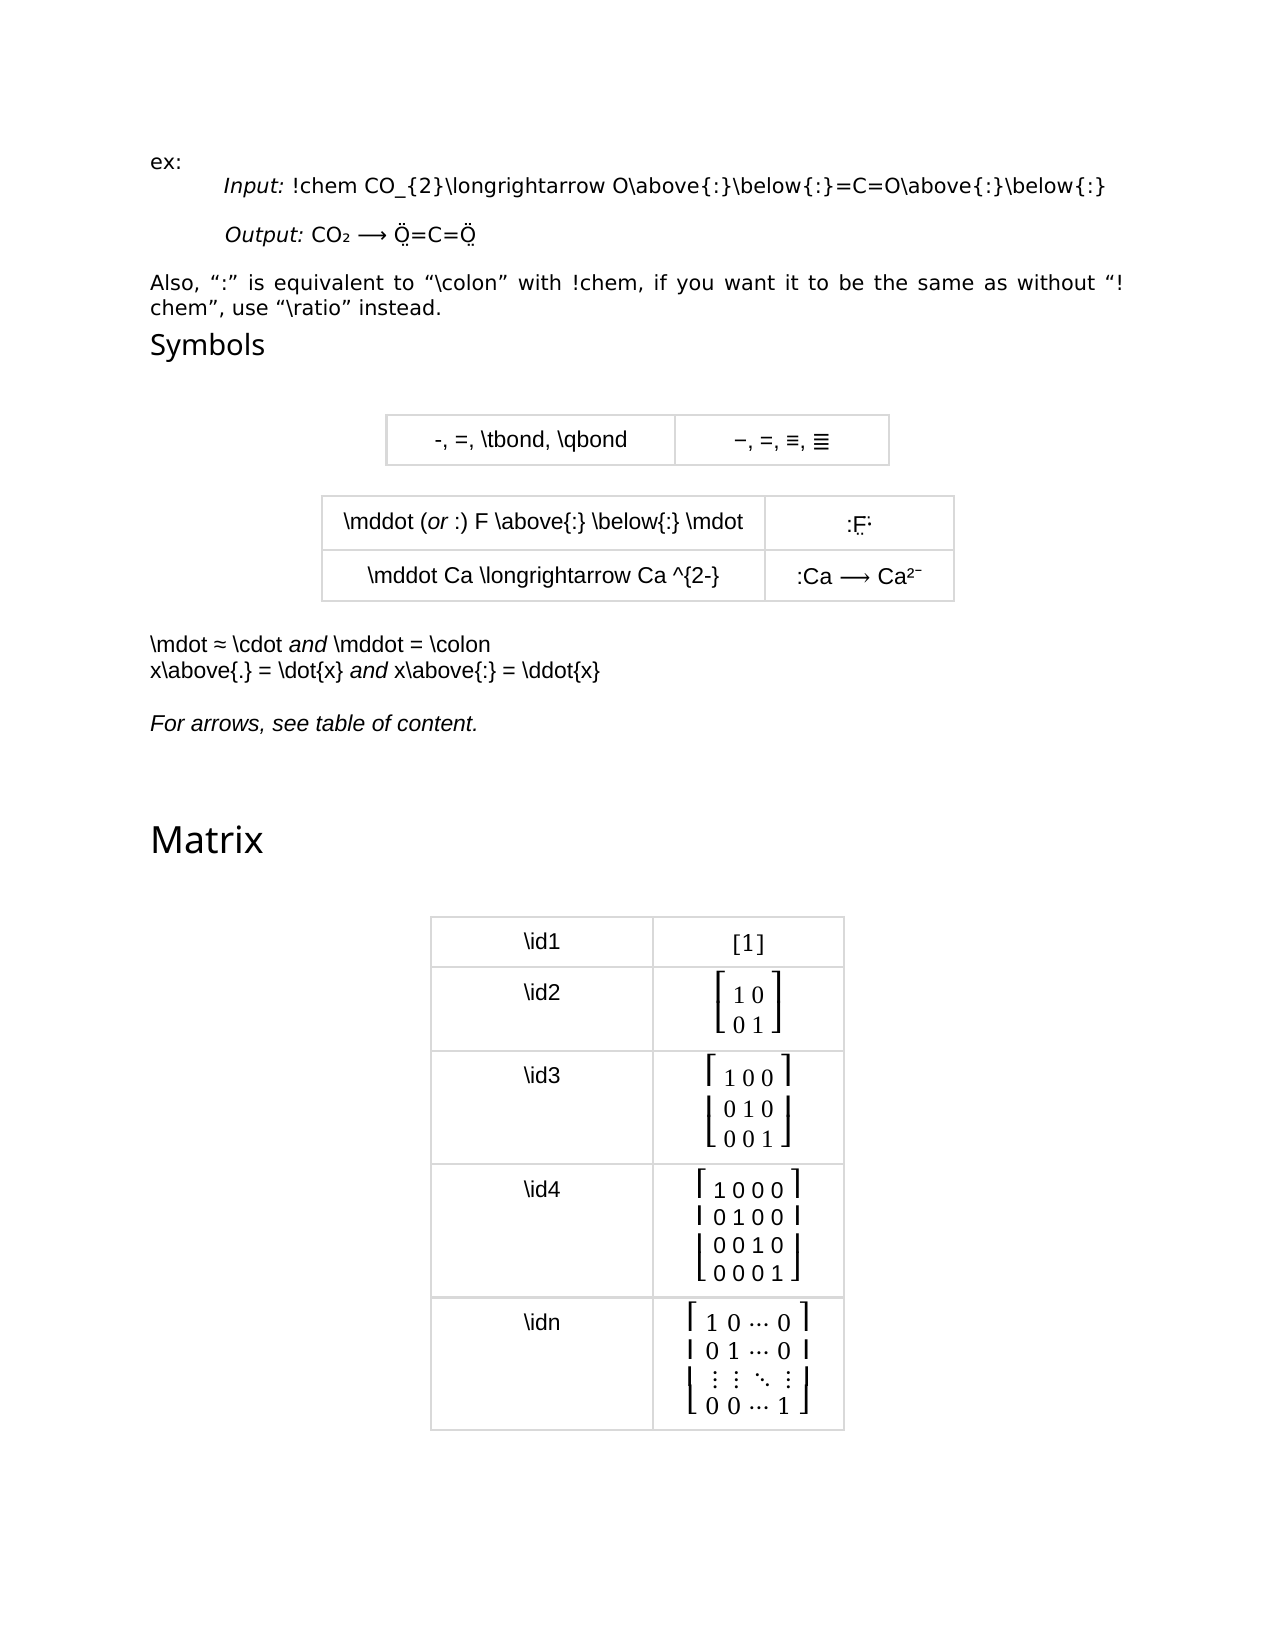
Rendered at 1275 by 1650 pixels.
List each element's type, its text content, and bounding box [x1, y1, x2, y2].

subtitle Symbols [150, 324, 1125, 364]
table_header \id1 [432, 918, 652, 966]
table_header :F̤̈⸱ [766, 497, 953, 549]
text Output: CO₂ ⟶ Ö̤=C=Ö̤ [150, 223, 1125, 247]
table_cell \idn [432, 1299, 652, 1429]
text For arrows, see table of content. [150, 710, 1125, 736]
table_cell \id4 [432, 1165, 652, 1296]
text x\above{.} = \dot{x} and x\above{:} = \ddot{x} [150, 657, 1125, 683]
subtitle Matrix [150, 814, 1125, 865]
text ex: [150, 150, 1125, 174]
table_cell ⎡ 1 0 0 0 ⎤ ⎢ 0 1 0 0 ⎥ ⎢ 0 0 1 0 ⎥ ⎣ 0 0 0 1 ⎦ [654, 1165, 843, 1296]
text \mdot ≈ \cdot and \mddot = \colon [150, 631, 1125, 657]
table_cell \mddot Ca \longrightarrow Ca ^{2-} [323, 551, 764, 600]
table_cell \id3 [432, 1052, 652, 1163]
table_header -, =, \tbond, \qbond [388, 416, 674, 464]
table_cell :Ca ⟶ Ca²⁻ [766, 551, 953, 600]
table_header −, =, ≡, ≣ [676, 416, 888, 464]
table_cell ⎡ 1 0 ⎤ ⎣ 0 1 ⎦ [654, 968, 843, 1049]
text Also, “:” is equivalent to “\colon” with !chem, if you want it to be the same as without “!chem”, use “\ratio” instead. [150, 271, 1125, 320]
table_cell \id2 [432, 968, 652, 1049]
table_header [1] [654, 918, 843, 966]
table_cell ⎡ 1 0 ⋯ 0 ⎤ ⎢ 0 1 ⋯ 0 ⎥ ⎢ ⋮ ⋮ ⋱ ⋮ ⎥ ⎣ 0 0 ⋯ 1 ⎦ [654, 1299, 843, 1429]
table_cell ⎡ 1 0 0 ⎤ ⎢ 0 1 0 ⎥ ⎣ 0 0 1 ⎦ [654, 1052, 843, 1163]
text Input: !chem CO_{2}\longrightarrow O\above{:}\below{:}=C=O\above{:}\below{:} [150, 174, 1125, 223]
table_header \mddot (or :) F \above{:} \below{:} \mdot [323, 497, 764, 549]
